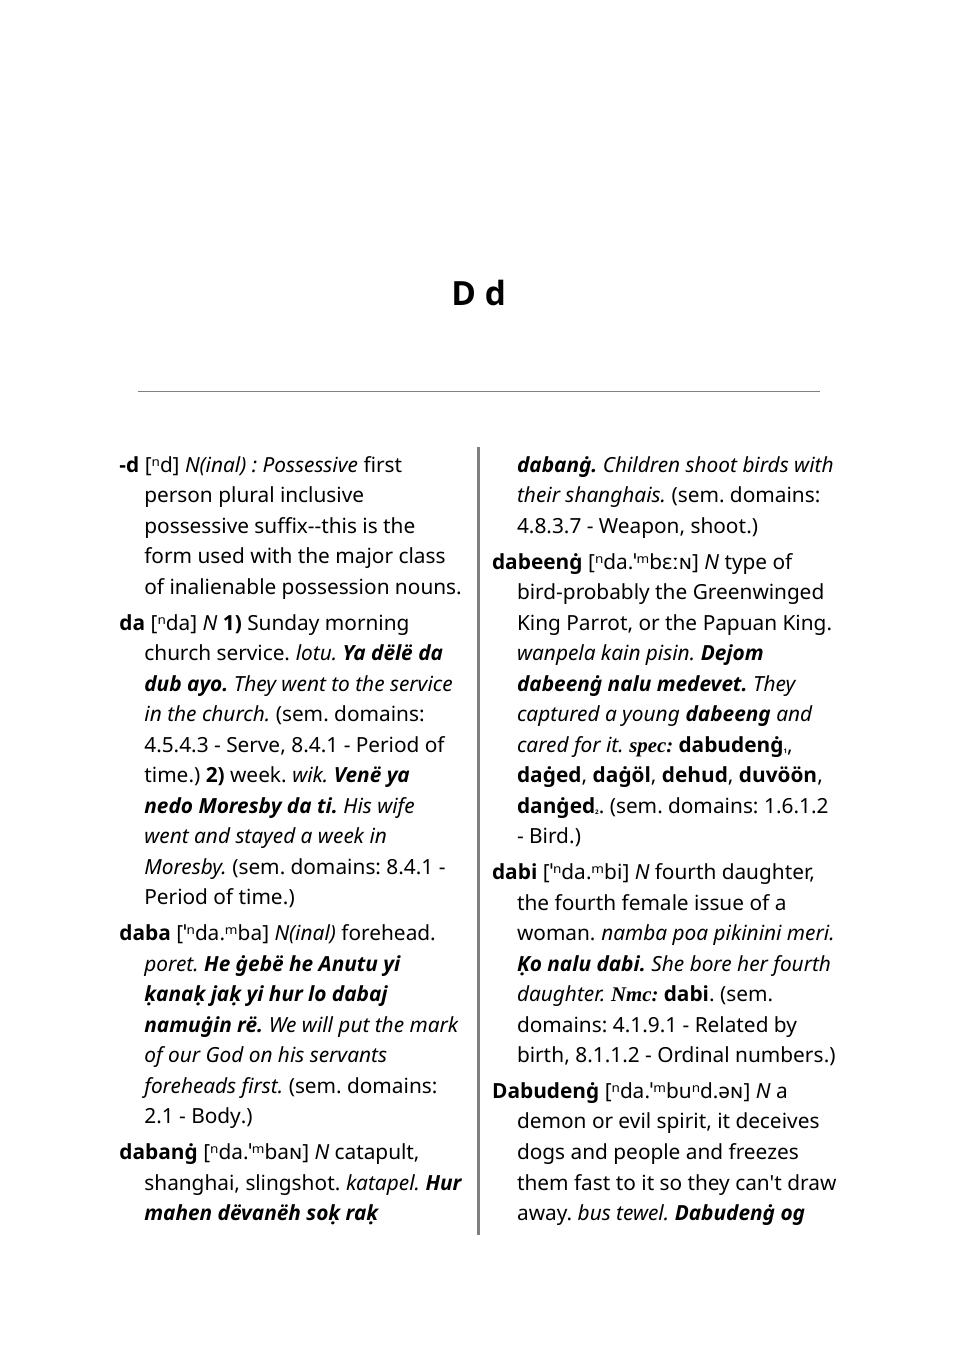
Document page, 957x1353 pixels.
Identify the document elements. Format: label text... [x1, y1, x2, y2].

text dabi [ˈⁿda.ᵐbi] N fourth daughter, the fourth female issue of a woman. namba poa pikinini meri. Ḳo nalu dabi. She bore her fourth daughter. Nmc: dabi. (sem. domains: 4.1.9.1 - Related by birth, 8.1.1.2 - Ordinal numbers.) [492, 854, 837, 1073]
text -d [ⁿd] N(inal) : Possessive first person plural inclusive possessive suffix--this is the form used with the major class of inalienable possession nouns. [119, 448, 465, 605]
text dabanġ [ⁿda.ˈᵐbaɴ] N catapult, shanghai, slingshot. katapel. Hur mahen dëvanëh soḳ raḳ [119, 1134, 465, 1231]
text D d [138, 195, 819, 391]
text dabanġ. Children shoot birds with their shanghais. (sem. domains: 4.8.3.7 - Weapon, shoot.) [492, 448, 837, 544]
text daba [ˈⁿda.ᵐba] N(inal) forehead. poret. He ġebë he Anutu yi ḳanaḳ jaḳ yi hur lo dabaj namuġin rë. We will put the mark of our God on his servants foreheads first. (sem. domains: 2.1 - Body.) [119, 915, 465, 1134]
text dabeenġ [ⁿda.ˈᵐbɛːɴ] N type of bird-probably the Greenwinged King Parrot, or the Papuan King. wanpela kain pisin. Dejom dabeenġ nalu medevet. They captured a young dabeeng and cared for it. spec: dabudenġ1, daġed, daġöl, dehud, duvöön, danġed2. (sem. domains: 1.6.1.2 - Bird.) [492, 544, 837, 854]
text da [ⁿda] N 1) Sunday morning church service. lotu. Ya dëlë da dub ayo. They went to the service in the church. (sem. domains: 4.5.4.3 - Serve, 8.4.1 - Period of time.) 2) week. wik. Venë ya nedo Moresby da ti. His wife went and stayed a week in Moresby. (sem. domains: 8.4.1 - Period of time.) [119, 605, 465, 915]
text Dabudenġ [ⁿda.ˈᵐbuⁿd.əɴ] N a demon or evil spirit, it deceives dogs and people and freezes them fast to it so they can't draw away. bus tewel. Dabudenġ og [492, 1073, 837, 1231]
